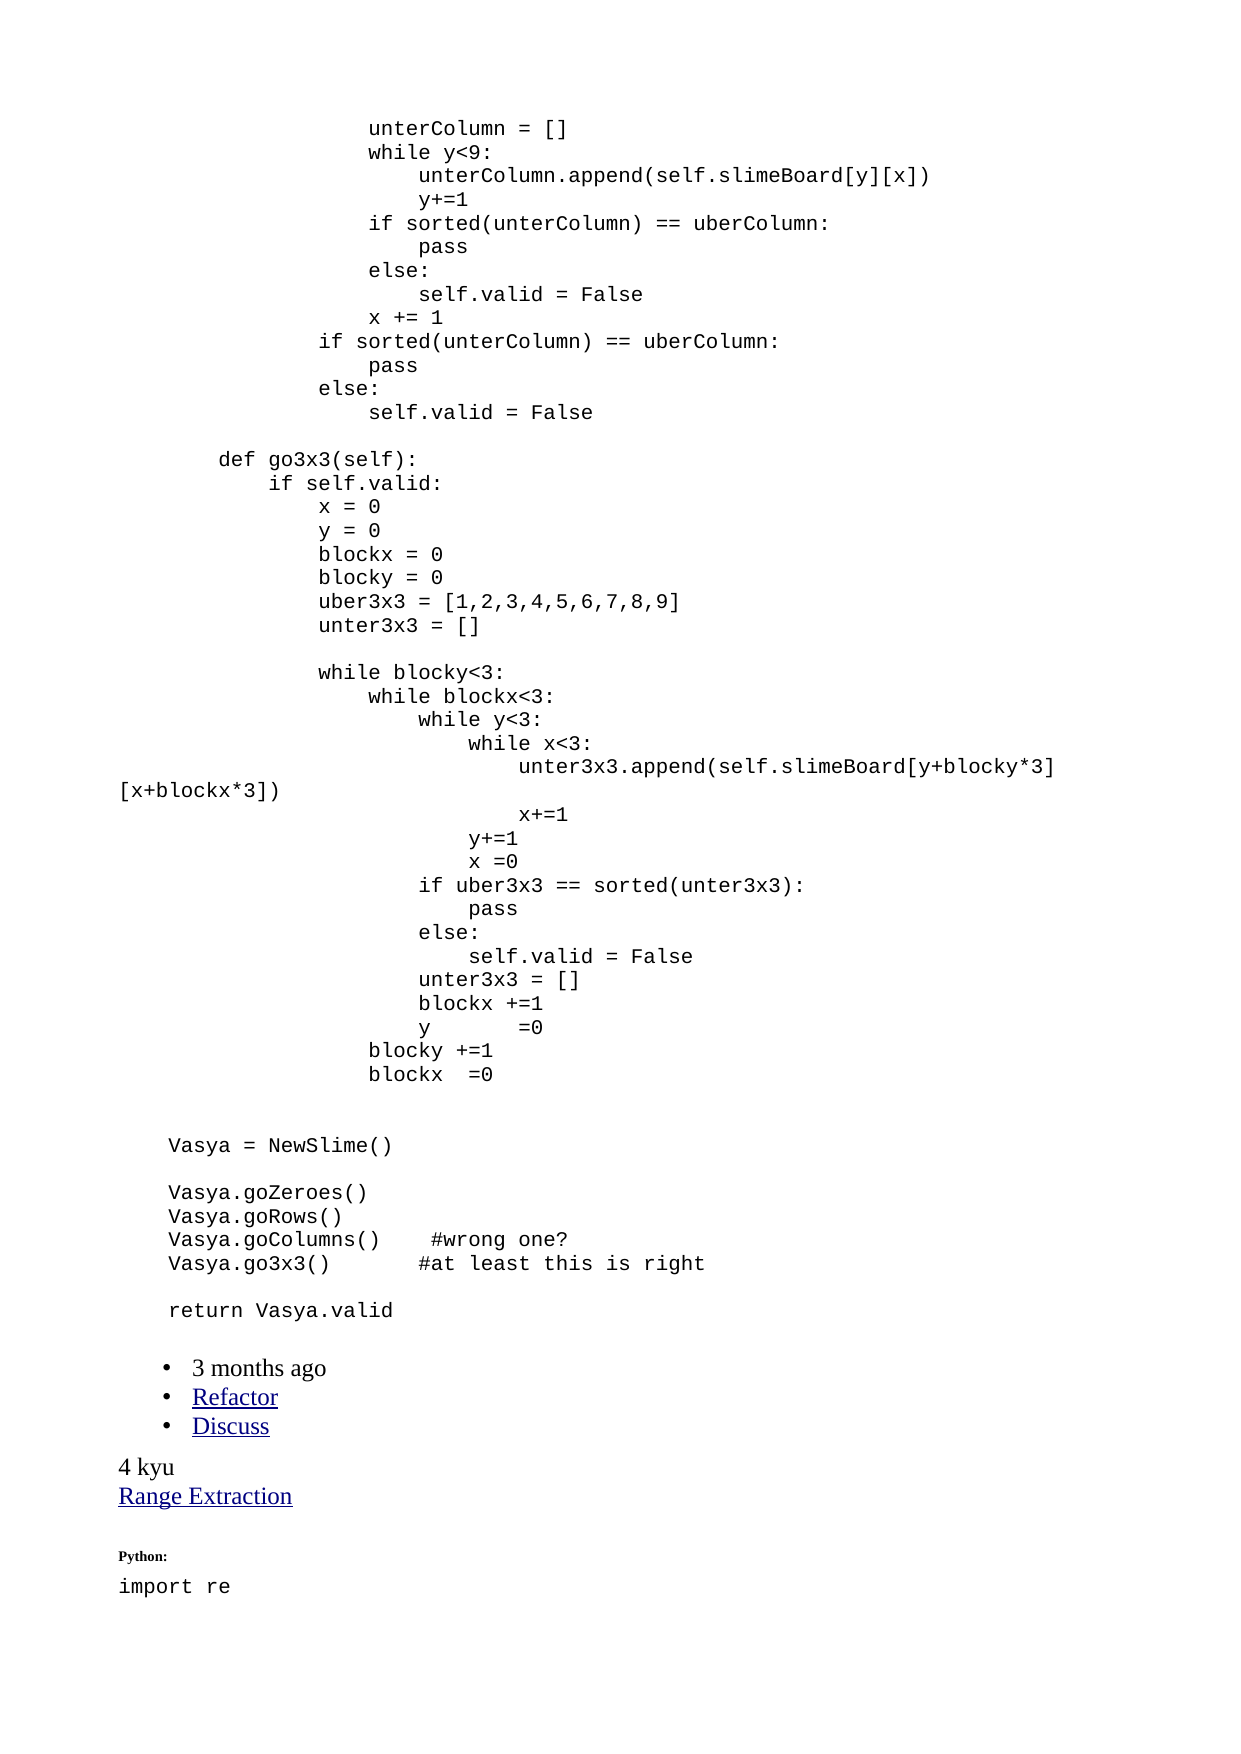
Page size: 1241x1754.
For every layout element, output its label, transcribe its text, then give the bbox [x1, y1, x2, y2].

text unter3x3.append(self.slimeBoard[y+blocky*3][x+blockx*3]) [118, 757, 1122, 804]
text unter3x3 = [] [118, 969, 1122, 993]
text y = 0 [118, 520, 1122, 544]
text Vasya.goZeroes() [118, 1182, 1122, 1206]
text unterColumn = [] [118, 118, 1122, 142]
text unter3x3 = [] [118, 615, 1122, 638]
text while blockx<3: [118, 686, 1122, 709]
text x+=1 [118, 804, 1122, 827]
text pass [118, 354, 1122, 378]
text blockx =0 [118, 1064, 1122, 1088]
text unterColumn.append(self.slimeBoard[y][x]) [118, 165, 1122, 189]
text else: [118, 378, 1122, 402]
text return Vasya.valid [118, 1300, 1122, 1324]
text else: [118, 260, 1122, 284]
text while blocky<3: [118, 662, 1122, 686]
text pass [118, 236, 1122, 260]
list Refactor [162, 1382, 1122, 1411]
text Vasya.goRows() [118, 1206, 1122, 1229]
text blocky = 0 [118, 567, 1122, 591]
text x = 0 [118, 496, 1122, 520]
text x =0 [118, 851, 1122, 875]
text if sorted(unterColumn) == uberColumn: [118, 331, 1122, 354]
text blockx = 0 [118, 544, 1122, 567]
list 3 months ago [162, 1353, 1122, 1382]
text y+=1 [118, 827, 1122, 851]
text blocky +=1 [118, 1040, 1122, 1064]
text Vasya.go3x3() #at least this is right [118, 1253, 1122, 1277]
text def go3x3(self): [118, 449, 1122, 473]
text y =0 [118, 1017, 1122, 1040]
text y+=1 [118, 189, 1122, 213]
text self.valid = False [118, 402, 1122, 426]
text uber3x3 = [1,2,3,4,5,6,7,8,9] [118, 591, 1122, 615]
text else: [118, 922, 1122, 946]
text Vasya.goColumns() #wrong one? [118, 1229, 1122, 1253]
list Discuss [162, 1411, 1122, 1440]
text while y<9: [118, 142, 1122, 165]
text self.valid = False [118, 946, 1122, 969]
text import re [118, 1577, 1122, 1600]
text if sorted(unterColumn) == uberColumn: [118, 213, 1122, 236]
text Range Extraction [118, 1481, 1122, 1510]
text while y<3: [118, 709, 1122, 733]
text while x<3: [118, 733, 1122, 757]
text x += 1 [118, 307, 1122, 331]
text pass [118, 898, 1122, 922]
text self.valid = False [118, 284, 1122, 307]
subtitle Python: [118, 1547, 1122, 1564]
text Vasya = NewSlime() [118, 1135, 1122, 1158]
text blockx +=1 [118, 993, 1122, 1017]
text 4 kyu [118, 1452, 1122, 1481]
text if self.valid: [118, 473, 1122, 496]
text if uber3x3 == sorted(unter3x3): [118, 875, 1122, 898]
